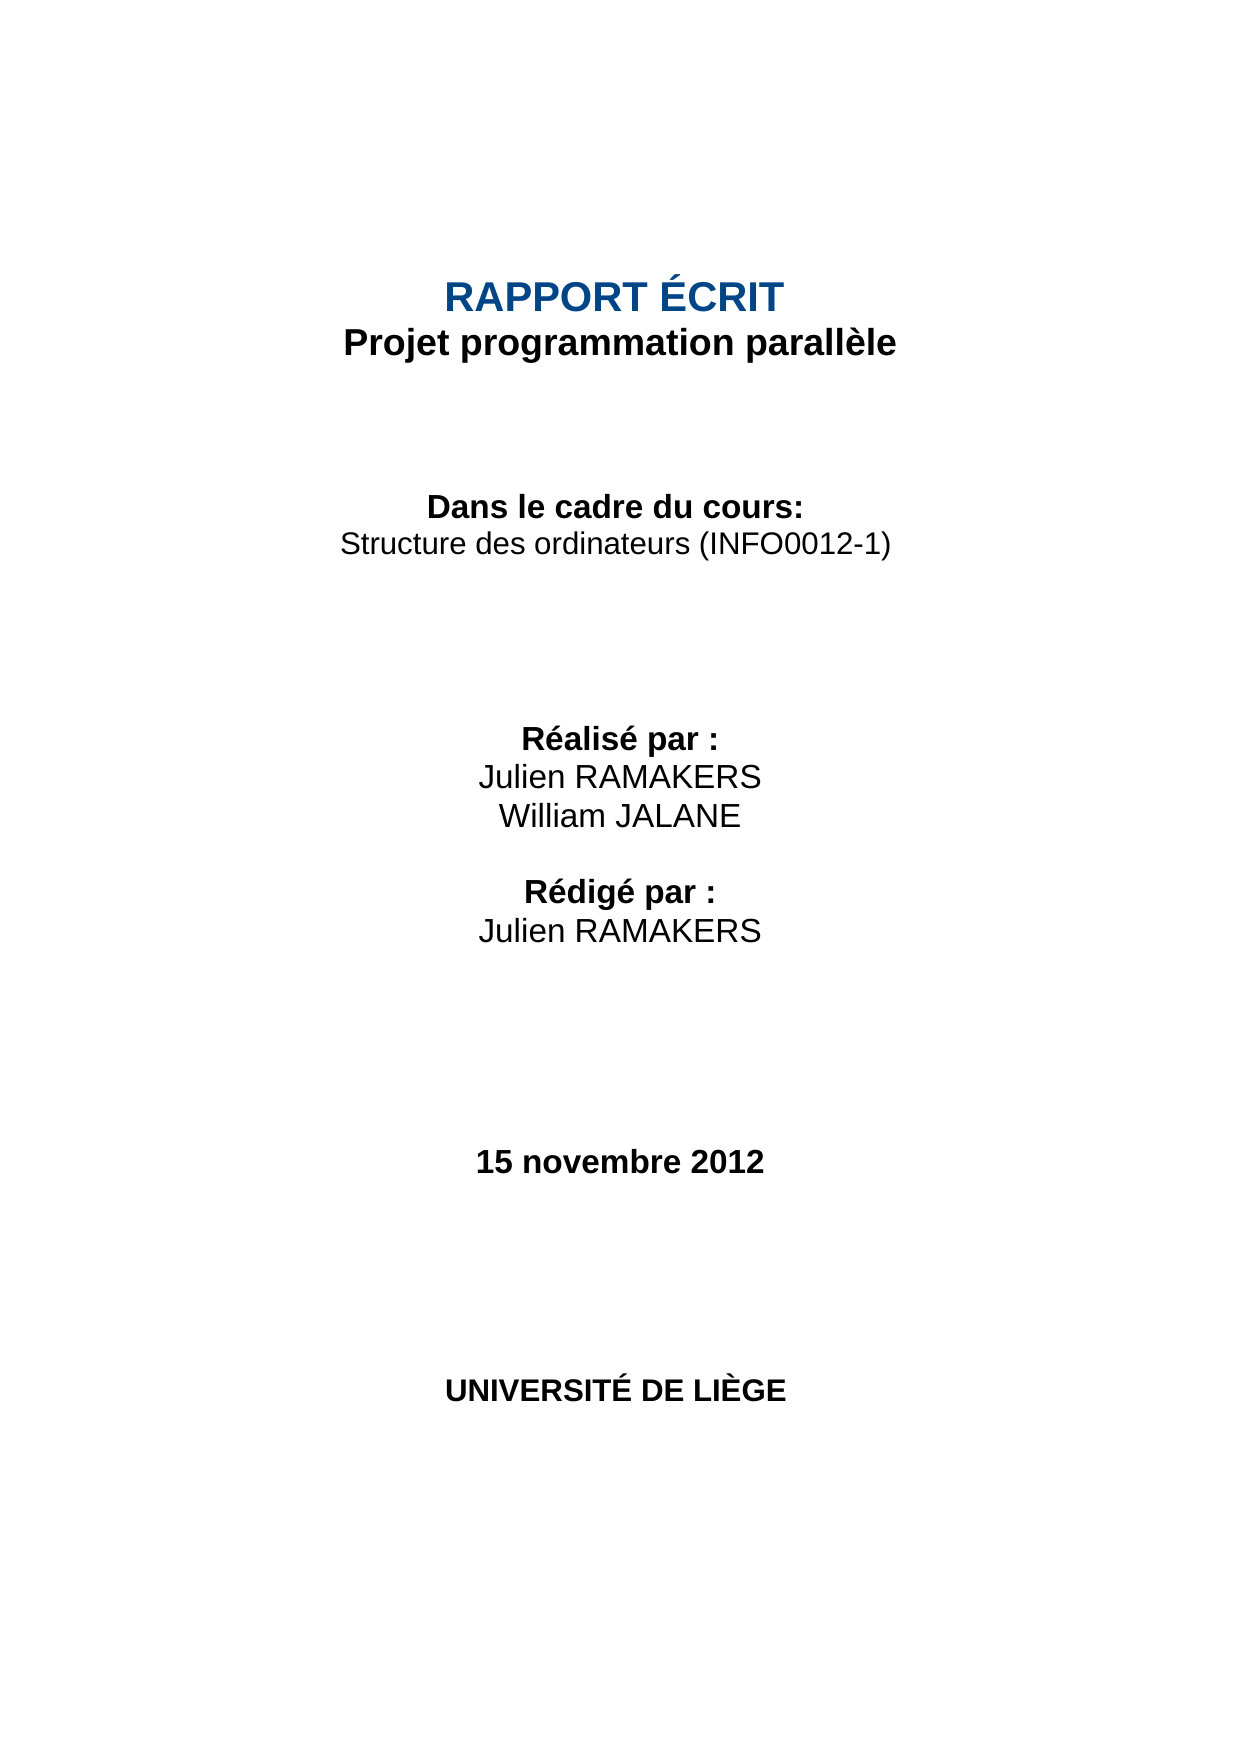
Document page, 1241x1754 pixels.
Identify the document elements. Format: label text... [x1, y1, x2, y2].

text Structure des ordinateurs (INFO0012-1) [118, 525, 1122, 561]
subtitle Réalisé par : Julien RAMAKERS William JALANE [118, 719, 1122, 834]
subtitle RAPPORT ÉCRIT [118, 272, 1122, 320]
subtitle 15 novembre 2012 [118, 1142, 1122, 1180]
subtitle Rédigé par : [118, 873, 1122, 911]
subtitle UNIVERSITÉ DE LIÈGE [118, 1372, 1122, 1408]
subtitle Julien RAMAKERS [118, 911, 1122, 949]
subtitle Dans le cadre du cours: [118, 487, 1122, 525]
subtitle Projet programmation parallèle [118, 320, 1122, 363]
